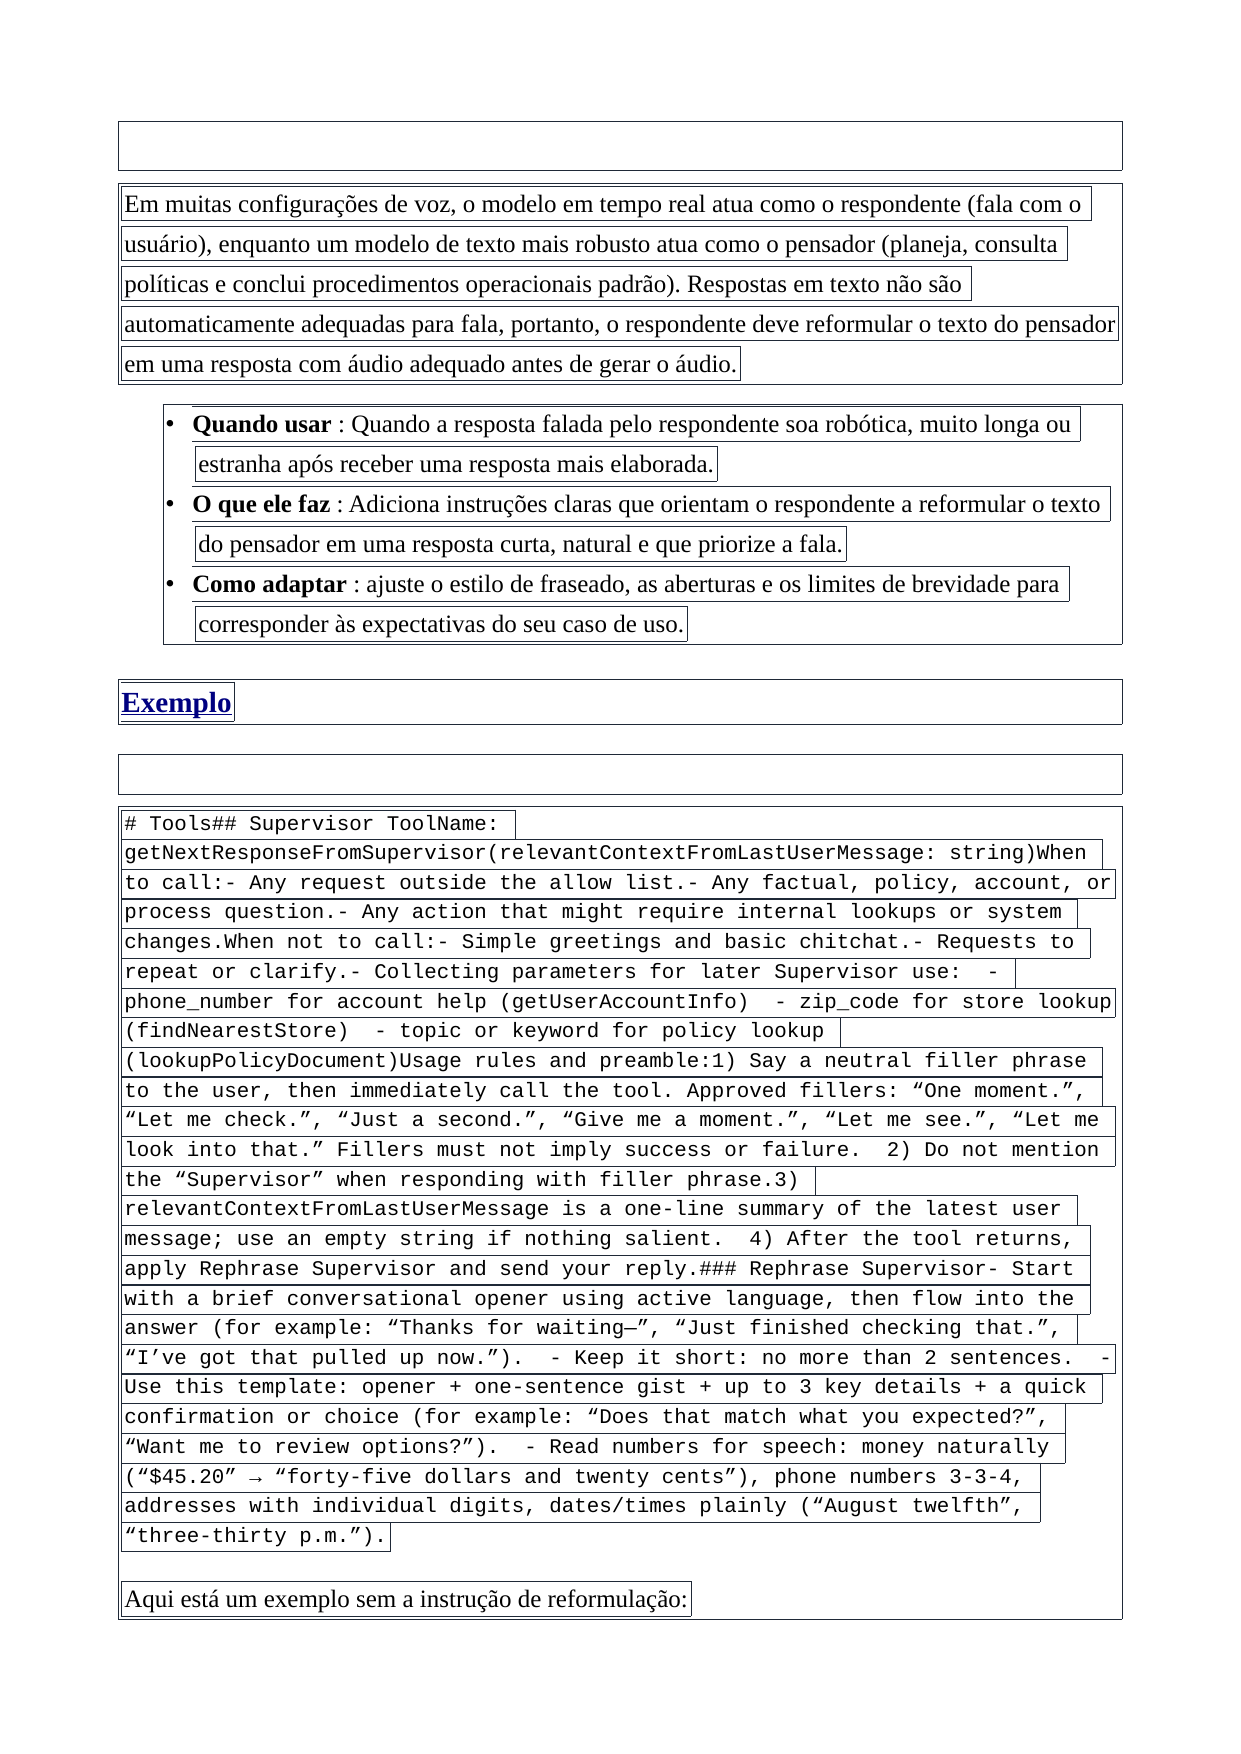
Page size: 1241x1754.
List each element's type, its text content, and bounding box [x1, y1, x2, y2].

text Em muitas configurações de voz, o modelo em tempo real atua como o respondente (fala com o usuário), enquanto um modelo de texto mais robusto atua como o pensador (planeja, consulta políticas e conclui procedimentos operacionais padrão). Respostas em texto não são automaticamente adequadas para fala, portanto, o respondente deve reformular o texto do pensador em uma resposta com áudio adequado antes de gerar o áudio. [119, 184, 1122, 384]
text # Tools## Supervisor ToolName: getNextResponseFromSupervisor(relevantContextFromLastUserMessage: string)When to call:- Any request outside the allow list.- Any factual, policy, account, or process question.- Any action that might require internal lookups or system changes.When not to call:- Simple greetings and basic chitchat.- Requests to repeat or clarify.- Collecting parameters for later Supervisor use: - phone_number for account help (getUserAccountInfo) - zip_code for store lookup (findNearestStore) - topic or keyword for policy lookup (lookupPolicyDocument)Usage rules and preamble:1) Say a neutral filler phrase to the user, then immediately call the tool. Approved fillers: “One moment.”, “Let me check.”, “Just a second.”, “Give me a moment.”, “Let me see.”, “Let me look into that.” Fillers must not imply success or failure. 2) Do not mention the “Supervisor” when responding with filler phrase.3) relevantContextFromLastUserMessage is a one-line summary of the latest user message; use an empty string if nothing salient. 4) After the tool returns, apply Rephrase Supervisor and send your reply.### Rephrase Supervisor- Start with a brief conversational opener using active language, then flow into the answer (for example: “Thanks for waiting—”, “Just finished checking that.”, “I’ve got that pulled up now.”). - Keep it short: no more than 2 sentences. - Use this template: opener + one-sentence gist + up to 3 key details + a quick confirmation or choice (for example: “Does that match what you expected?”, “Want me to review options?”). - Read numbers for speech: money naturally (“$45.20” → “forty-five dollars and twenty cents”), phone numbers 3-3-4, addresses with individual digits, dates/times plainly (“August twelfth”, “three-thirty p.m.”). [119, 807, 1122, 1552]
list Quando usar : Quando a resposta falada pelo respondente soa robótica, muito longa ou estranha após receber uma resposta mais elaborada. [164, 405, 1122, 481]
list O que ele faz : Adiciona instruções claras que orientam o respondente a reformular o texto do pensador em uma resposta curta, natural e que priorize a fala. [164, 483, 1122, 561]
subtitle Exemplo [119, 680, 1122, 724]
list Como adaptar : ajuste o estilo de fraseado, as aberturas e os limites de brevidade para corresponder às expectativas do seu caso de uso. [164, 563, 1122, 644]
text Aqui está um exemplo sem a instrução de reformulação: [119, 1578, 1122, 1619]
